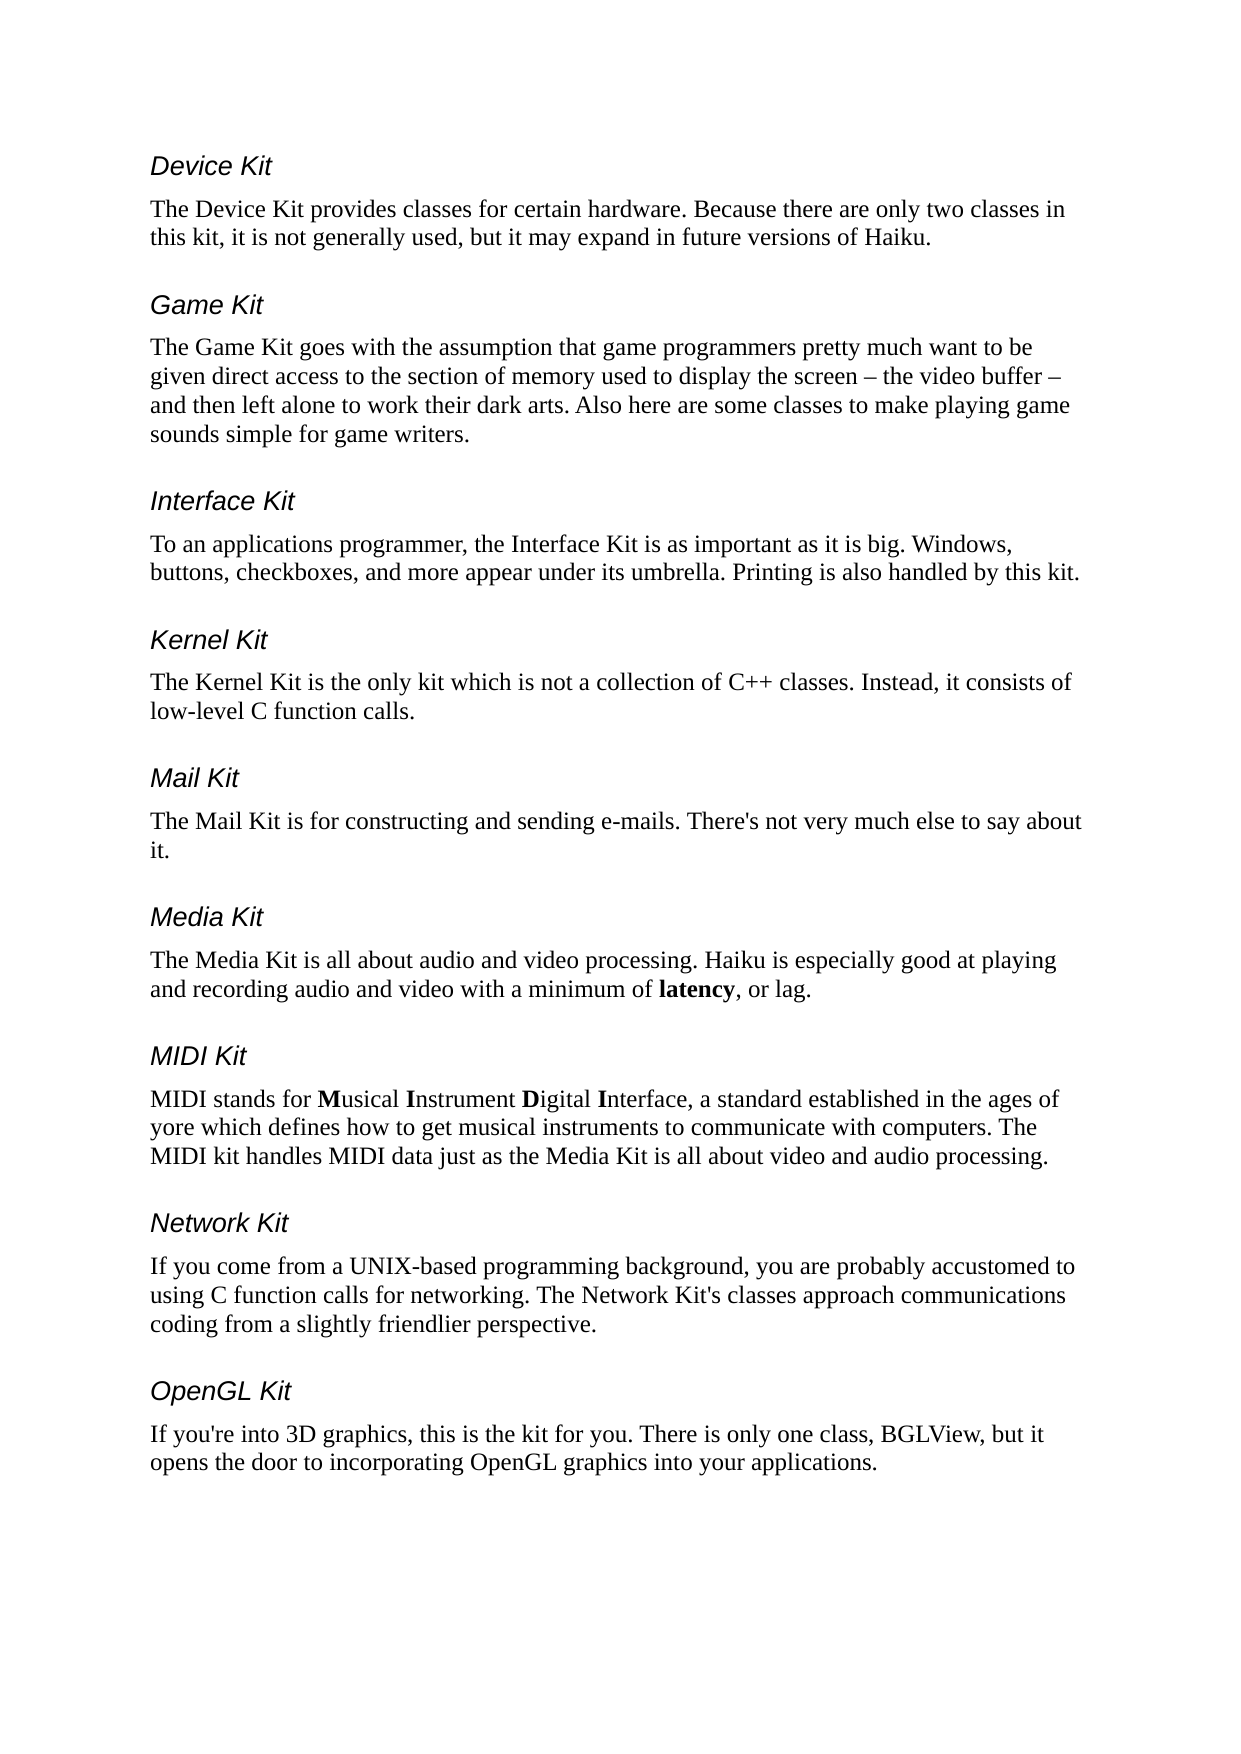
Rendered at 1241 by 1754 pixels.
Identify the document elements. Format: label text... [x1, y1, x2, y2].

subtitle Mail Kit [150, 762, 1090, 794]
subtitle Network Kit [150, 1207, 1090, 1239]
text The Mail Kit is for constructing and sending e-mails. There's not very much else to say about it. [150, 806, 1090, 864]
text If you come from a UNIX-based programming background, you are probably accustomed to using C function calls for networking. The Network Kit's classes approach communications coding from a slightly friendlier perspective. [150, 1251, 1090, 1337]
subtitle Kernel Kit [150, 624, 1090, 655]
text The Media Kit is all about audio and video processing. Haiku is especially good at playing and recording audio and video with a minimum of latency, or lag. [150, 945, 1090, 1002]
text To an applications programmer, the Interface Kit is as important as it is big. Windows, buttons, checkboxes, and more appear under its umbrella. Printing is also handled by this kit. [150, 529, 1090, 586]
subtitle Device Kit [150, 150, 1090, 181]
text The Kernel Kit is the only kit which is not a collection of C++ classes. Instead, it consists of low-level C function calls. [150, 667, 1090, 725]
text If you're into 3D graphics, this is the kit for you. There is only one class, BGLView, but it opens the door to incorporating OpenGL graphics into your applications. [150, 1419, 1090, 1476]
text The Game Kit goes with the assumption that game programmers pretty much want to be given direct access to the section of memory used to display the screen – the video buffer – and then left alone to work their dark arts. Also here are some classes to make playing game sounds simple for game writers. [150, 332, 1090, 447]
subtitle OpenGL Kit [150, 1375, 1090, 1406]
text MIDI stands for Musical Instrument Digital Interface, a standard established in the ages of yore which defines how to get musical instruments to communicate with computers. The MIDI kit handles MIDI data just as the Media Kit is all about video and audio processing. [150, 1084, 1090, 1170]
text The Device Kit provides classes for certain hardware. Because there are only two classes in this kit, it is not generally used, but it may expand in future versions of Haiku. [150, 194, 1090, 251]
subtitle Media Kit [150, 901, 1090, 932]
subtitle MIDI Kit [150, 1040, 1090, 1071]
subtitle Game Kit [150, 289, 1090, 320]
subtitle Interface Kit [150, 485, 1090, 516]
